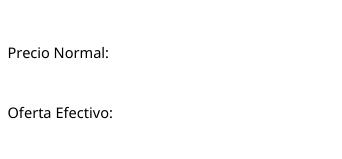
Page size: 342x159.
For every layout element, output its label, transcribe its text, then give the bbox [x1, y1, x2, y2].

table_cell Oferta Efectivo: <formatLang(precio_oferta, company.party.lang, currency=company.currency)> [8, 103, 171, 142]
table_cell Precio Diferido:<formatLang(precio_credito, company.party.lang, currency=company.currency)> [8, 3, 334, 43]
table_cell Precio Normal: <formatLang(precio, company.party.lang, currency=company.currency)> [8, 43, 334, 102]
table_cell [171, 103, 334, 142]
